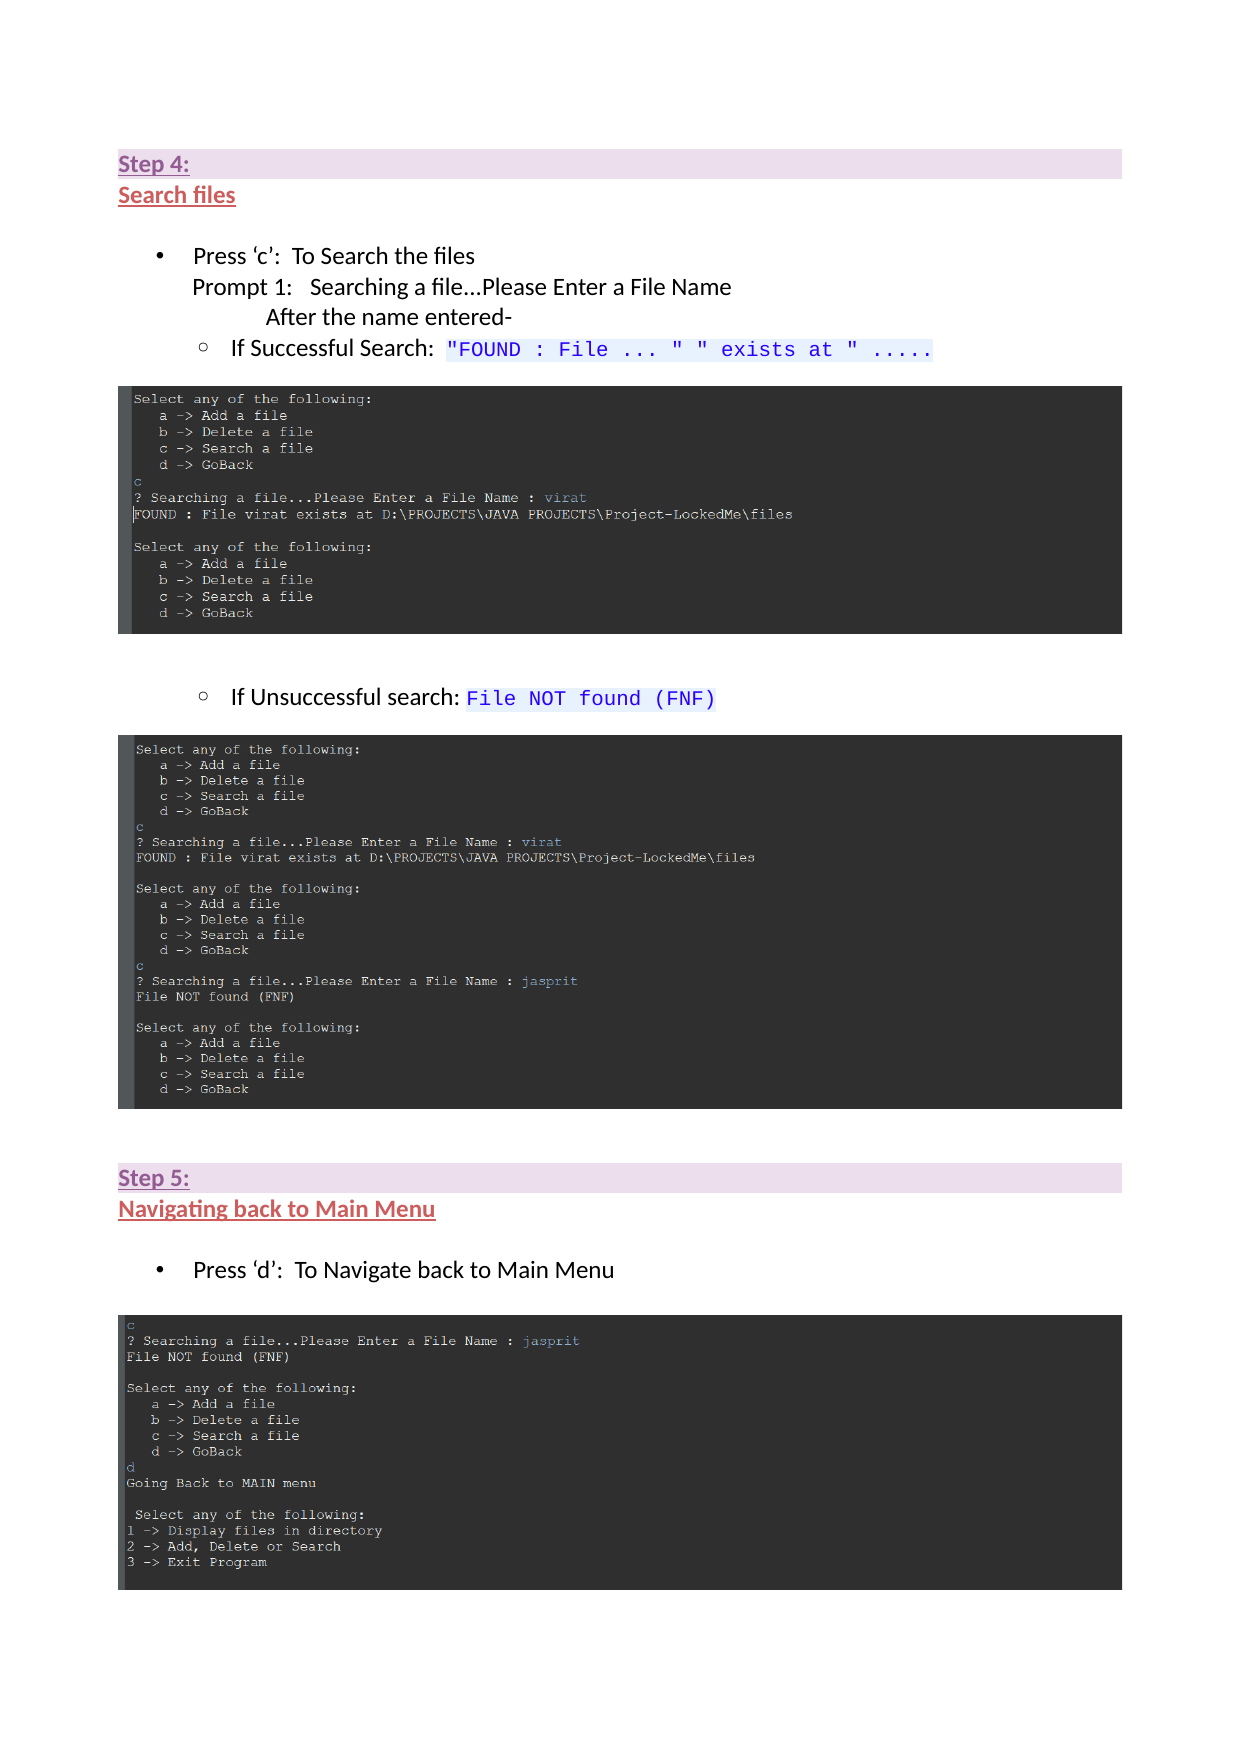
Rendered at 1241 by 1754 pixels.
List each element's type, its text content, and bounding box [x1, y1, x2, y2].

picture [118, 735, 1123, 1109]
text Search files [118, 179, 1122, 210]
text Step 4: [118, 149, 1122, 179]
list If Successful Search: "FOUND : File ... " " exists at " ..... [193, 332, 1122, 362]
text Navigating back to Main Menu [118, 1193, 1122, 1224]
picture [118, 1315, 1123, 1590]
list Press ‘c’: To Search the files [156, 240, 1122, 271]
text Prompt 1: Searching a file...Please Enter a File Name [192, 271, 1122, 301]
text Step 5: [118, 1163, 1122, 1193]
text After the name entered- [192, 301, 1122, 332]
list Press ‘d’: To Navigate back to Main Menu [156, 1254, 1122, 1285]
list If Unsuccessful search: File NOT found (FNF) [193, 681, 1122, 712]
picture [118, 386, 1123, 634]
